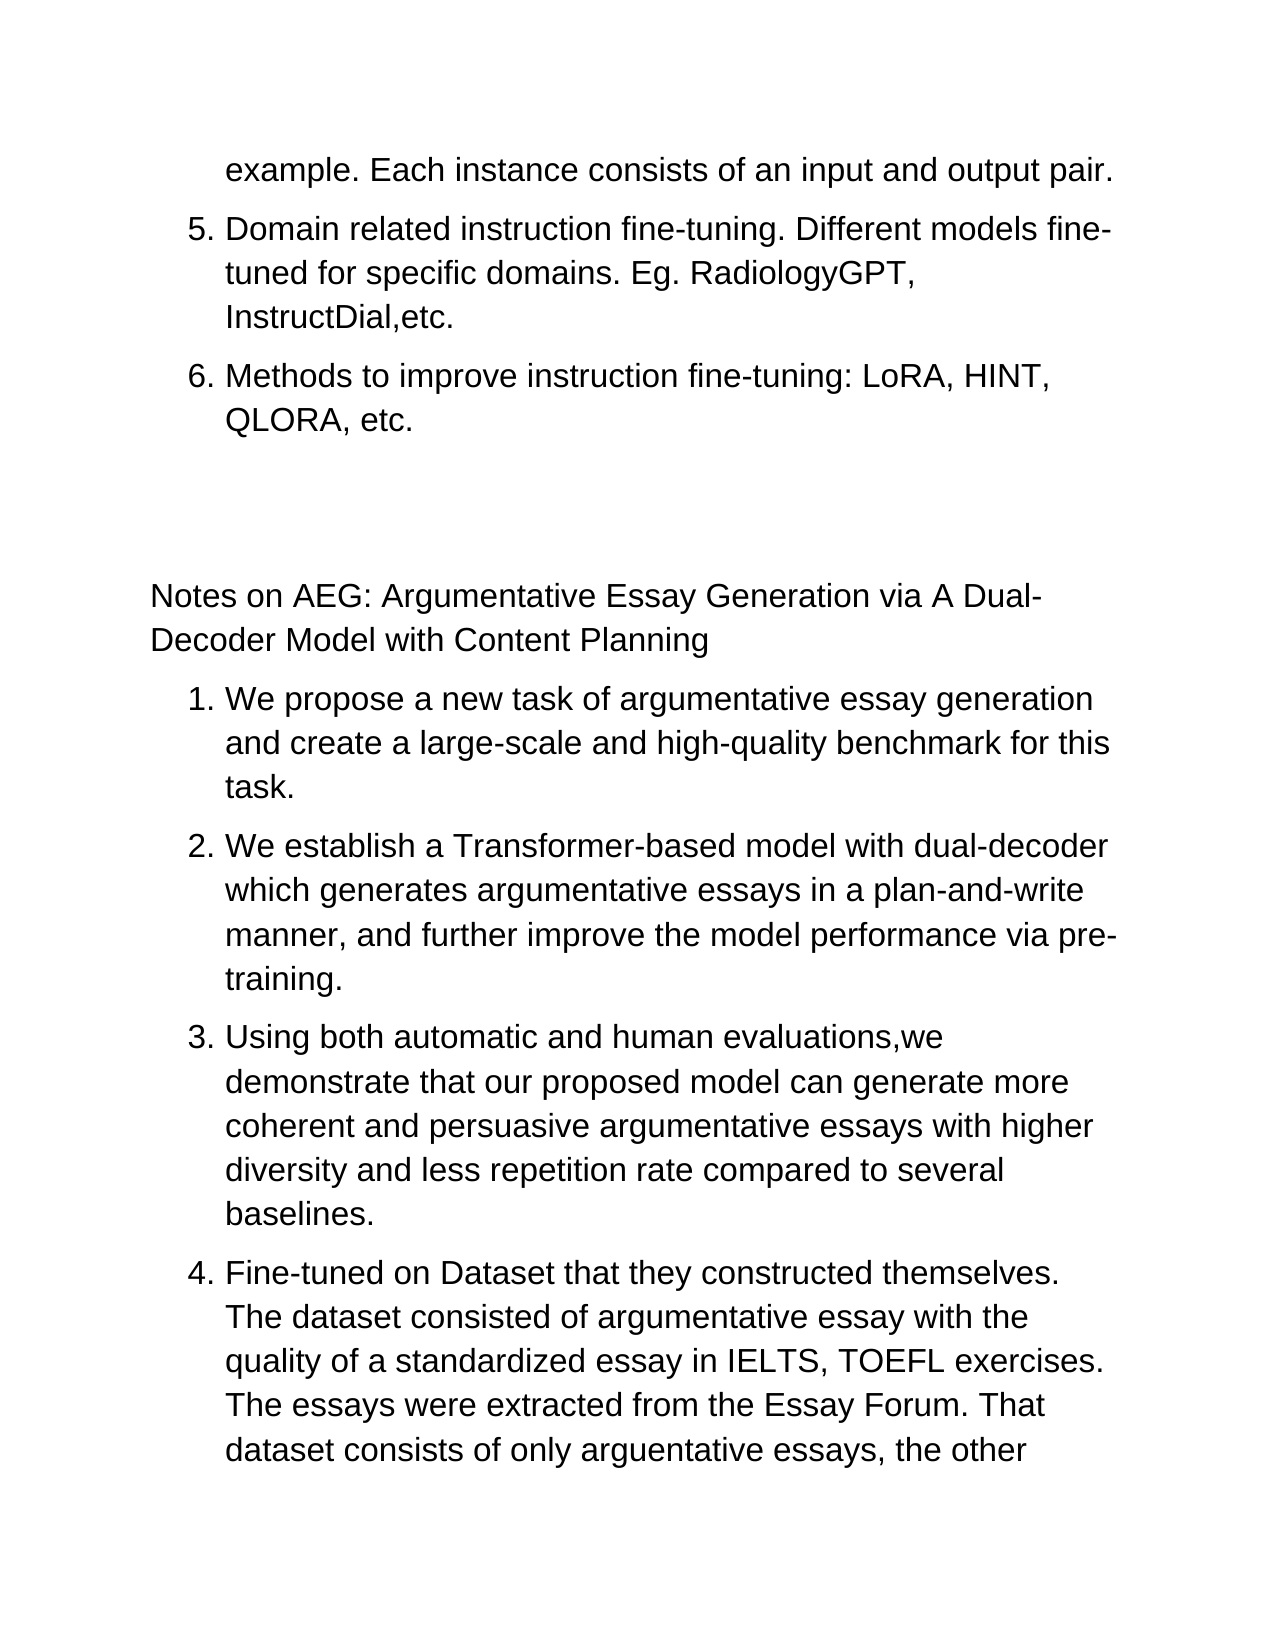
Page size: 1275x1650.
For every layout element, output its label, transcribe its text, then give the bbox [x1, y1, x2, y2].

list Using both automatic and human evaluations,we demonstrate that our proposed model can generate more coherent and persuasive argumentative essays with higher diversity and less repetition rate compared to several baselines. [187, 1017, 1125, 1233]
list We propose a new task of argumentative essay generation and create a large-scale and high-quality benchmark for this task. [187, 679, 1125, 806]
list Fine-tuned on Dataset that they constructed themselves. The dataset consisted of argumentative essay with the quality of a standardized essay in IELTS, TOEFL exercises. The essays were extracted from the Essay Forum. That dataset consists of only arguentative essays, the other [187, 1253, 1125, 1468]
list Domain related instruction fine-tuning. Different models fine-tuned for specific domains. Eg. RadiologyGPT, InstructDial,etc. [187, 209, 1125, 336]
list example. Each instance consists of an input and output pair. [187, 150, 1125, 188]
text Notes on AEG: Argumentative Essay Generation via A Dual-Decoder Model with Content Planning [150, 576, 1125, 659]
list Methods to improve instruction fine-tuning: LoRA, HINT, QLORA, etc. [187, 356, 1125, 438]
list We establish a Transformer-based model with dual-decoder which generates argumentative essays in a plan-and-write manner, and further improve the model performance via pre-training. [187, 826, 1125, 997]
